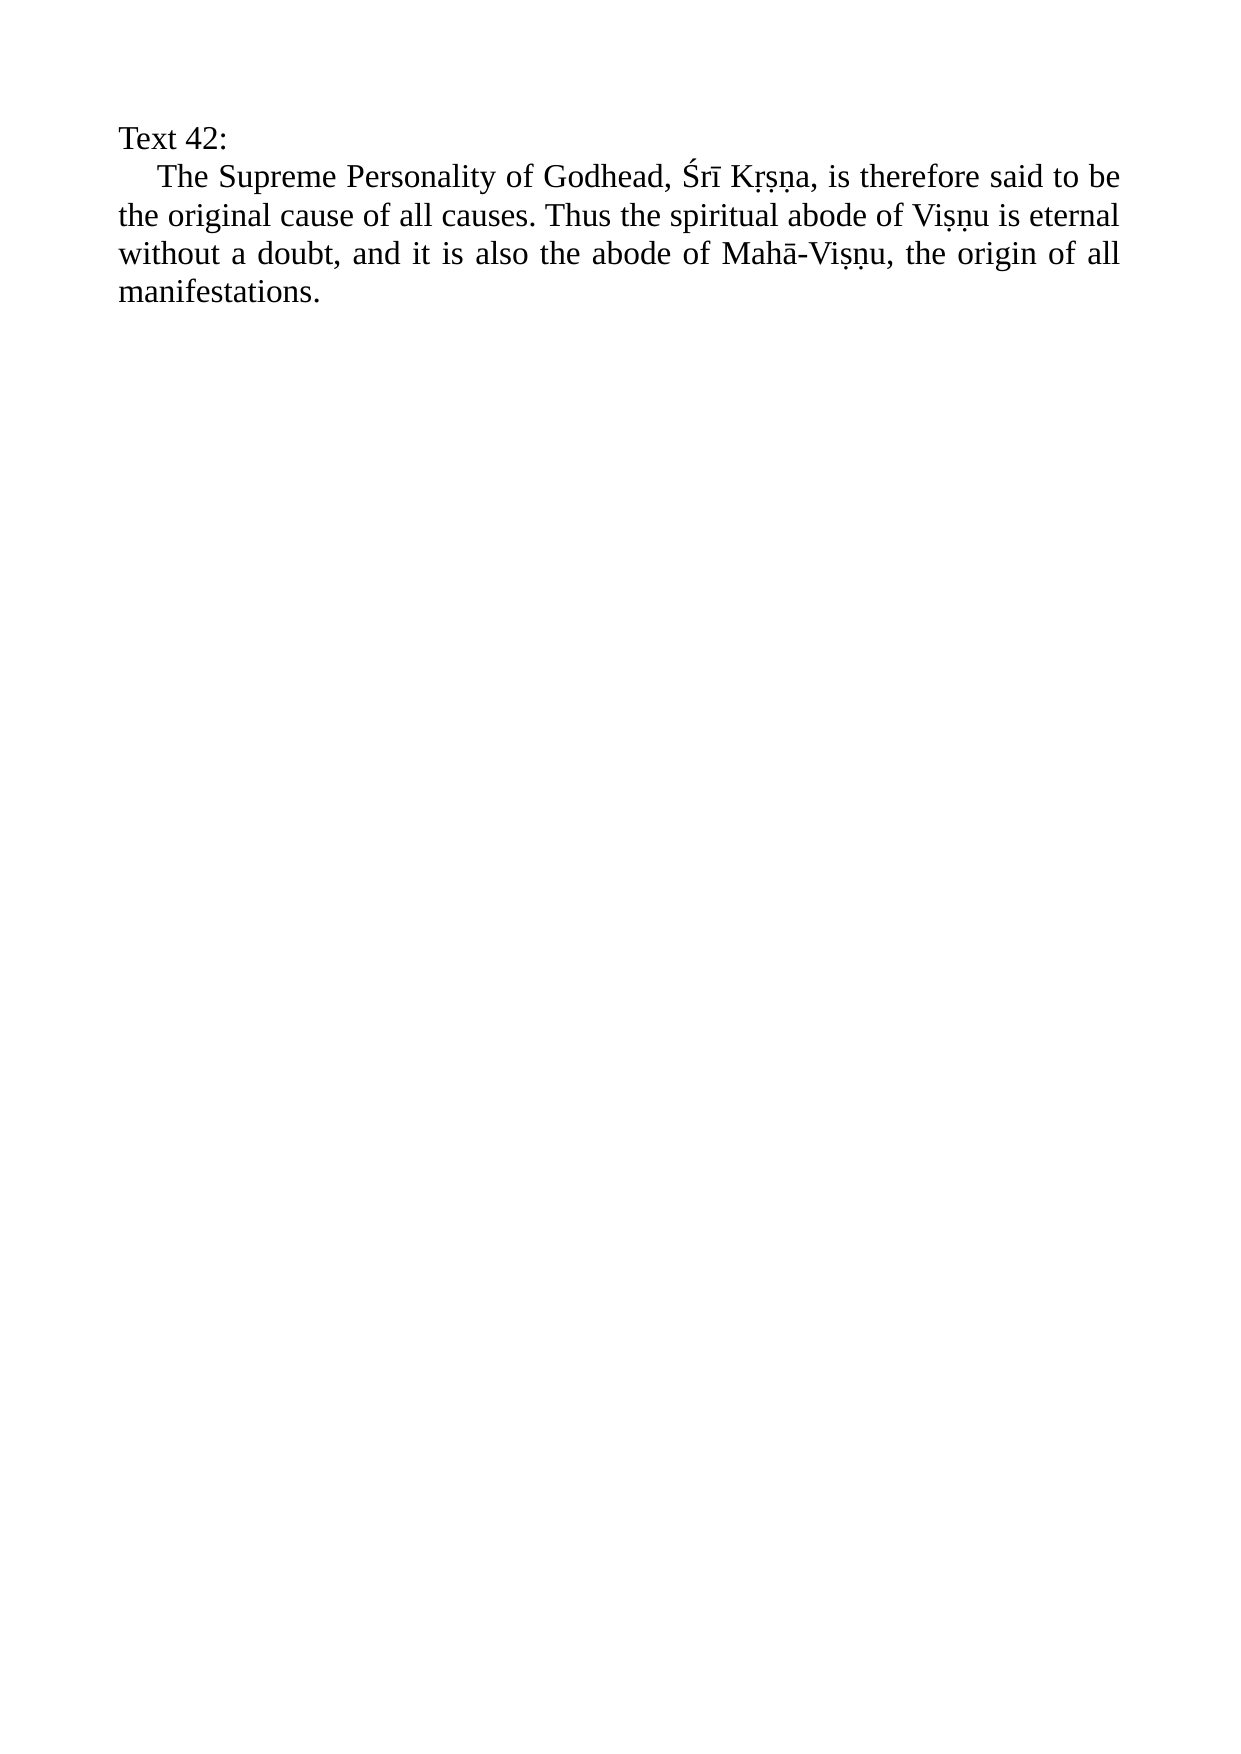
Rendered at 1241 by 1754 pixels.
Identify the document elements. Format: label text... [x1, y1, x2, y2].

text Text 42: [118, 118, 1122, 156]
text The Supreme Personality of Godhead, Śrī Kṛṣṇa, is therefore said to be the original cause of all causes. Thus the spiritual abode of Viṣṇu is eternal without a doubt, and it is also the abode of Mahā-Viṣṇu, the origin of all manifestations. [118, 156, 1122, 310]
